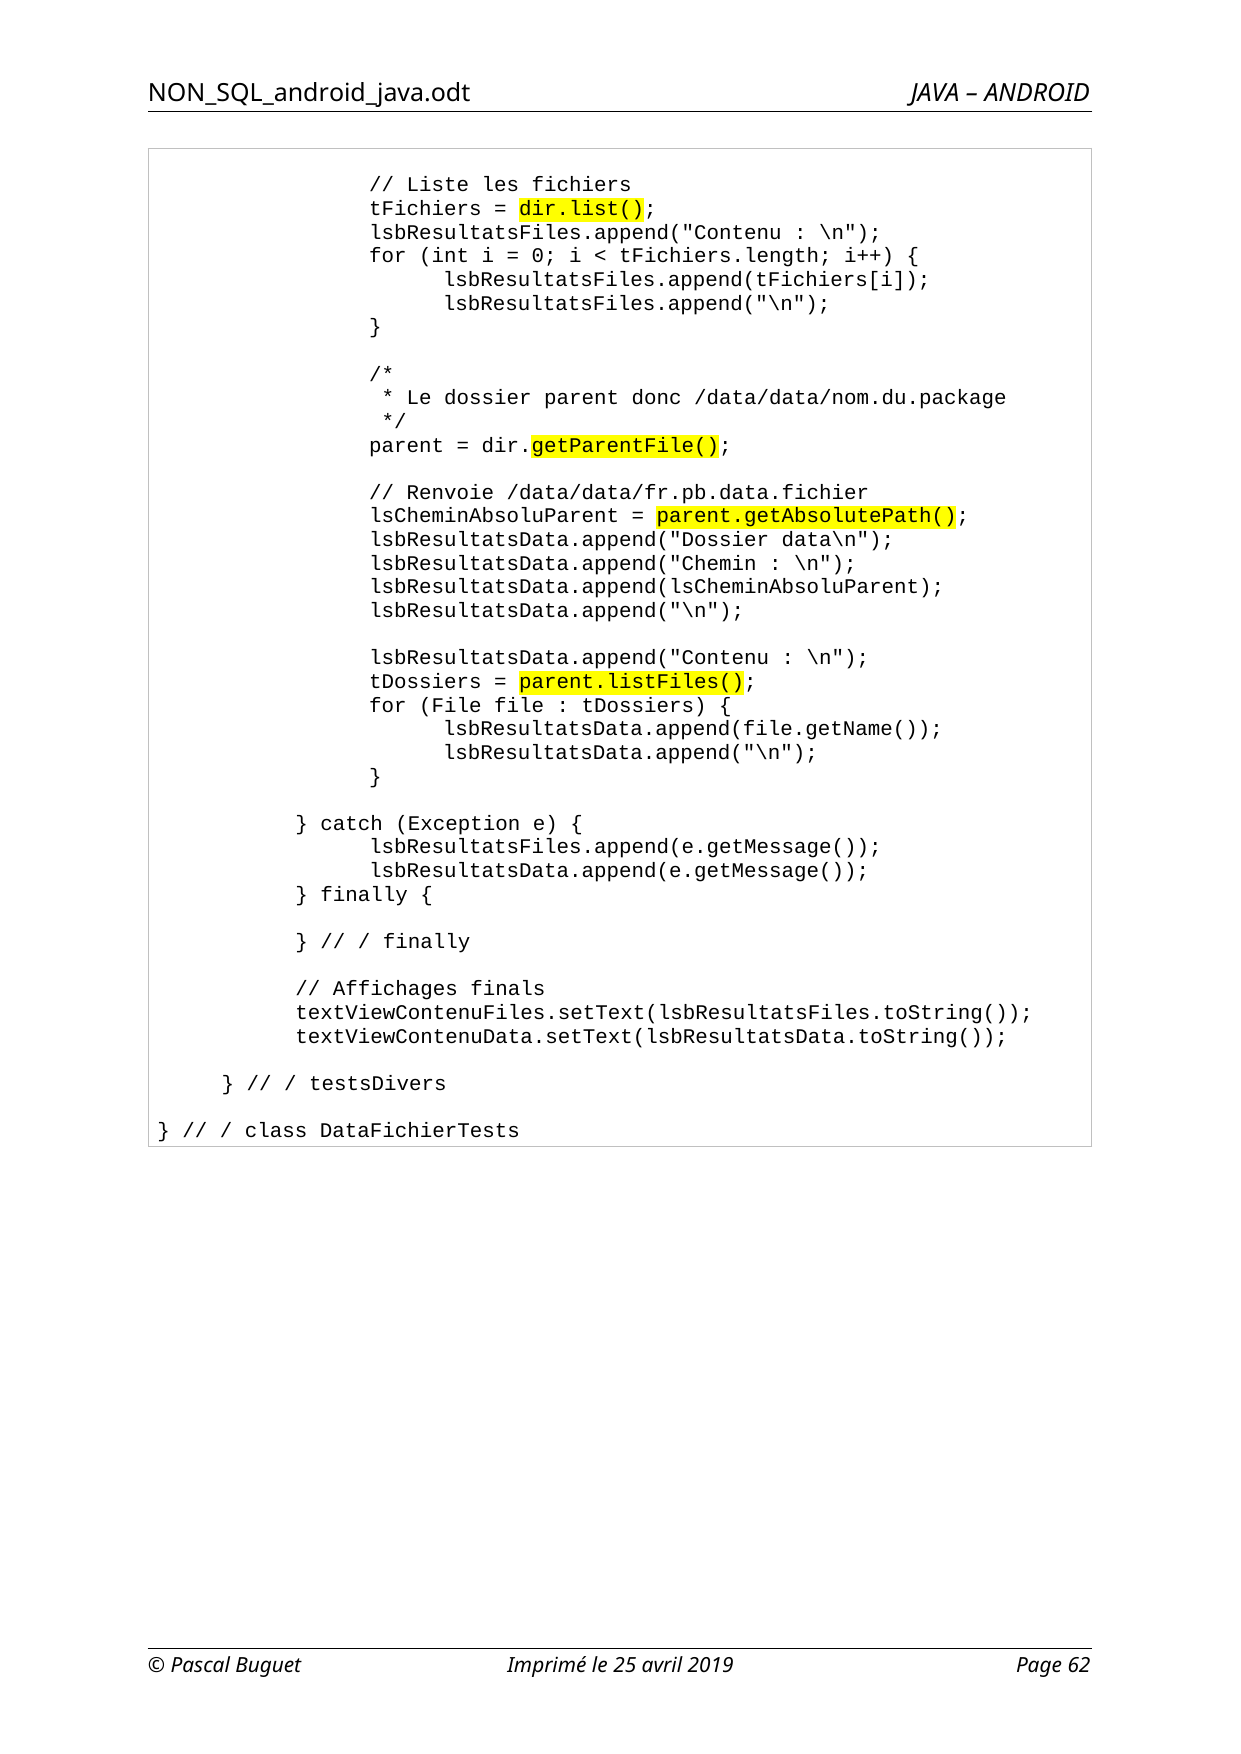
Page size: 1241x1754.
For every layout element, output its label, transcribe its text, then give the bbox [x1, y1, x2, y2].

text // Renvoie /data/data/fr.pb.data.fichier [149, 479, 1091, 502]
text lsbResultatsData.append("Chemin : \n"); [149, 550, 1091, 573]
text lsbResultatsData.append("\n"); [149, 739, 1091, 762]
text lsbResultatsData.append(lsCheminAbsoluParent); [149, 573, 1091, 597]
text tDossiers = parent.listFiles(); [149, 668, 1091, 692]
text lsbResultatsData.append(e.getMessage()); [149, 857, 1091, 881]
text /* [149, 361, 1091, 384]
text textViewContenuFiles.setText(lsbResultatsFiles.toString()); [149, 999, 1091, 1023]
text } [149, 762, 1091, 786]
text textViewContenuData.setText(lsbResultatsData.toString()); [149, 1023, 1091, 1046]
text } catch (Exception e) { [149, 810, 1091, 833]
text // Liste les fichiers [149, 171, 1091, 195]
text lsCheminAbsoluParent = parent.getAbsolutePath(); [149, 502, 1091, 526]
text lsbResultatsFiles.append("Contenu : \n"); [149, 219, 1091, 242]
text } // / testsDivers [149, 1070, 1091, 1093]
text } // / class DataFichierTests [149, 1117, 1091, 1146]
text for (int i = 0; i < tFichiers.length; i++) { [149, 242, 1091, 266]
text tFichiers = dir.list(); [149, 195, 1091, 219]
text lsbResultatsFiles.append(e.getMessage()); [149, 833, 1091, 857]
text // Affichages finals [149, 975, 1091, 999]
text } finally { [149, 881, 1091, 904]
text * Le dossier parent donc /data/data/nom.du.package [149, 384, 1091, 408]
text } // / finally [149, 928, 1091, 952]
text parent = dir.getParentFile(); [149, 431, 1091, 455]
text lsbResultatsFiles.append("\n"); [149, 289, 1091, 313]
text lsbResultatsData.append("Contenu : \n"); [149, 644, 1091, 668]
text for (File file : tDossiers) { [149, 692, 1091, 715]
text } [149, 313, 1091, 337]
text lsbResultatsData.append("\n"); [149, 597, 1091, 621]
text */ [149, 408, 1091, 431]
text lsbResultatsFiles.append(tFichiers[i]); [149, 266, 1091, 289]
text lsbResultatsData.append("Dossier data\n"); [149, 526, 1091, 550]
text lsbResultatsData.append(file.getName()); [149, 715, 1091, 739]
